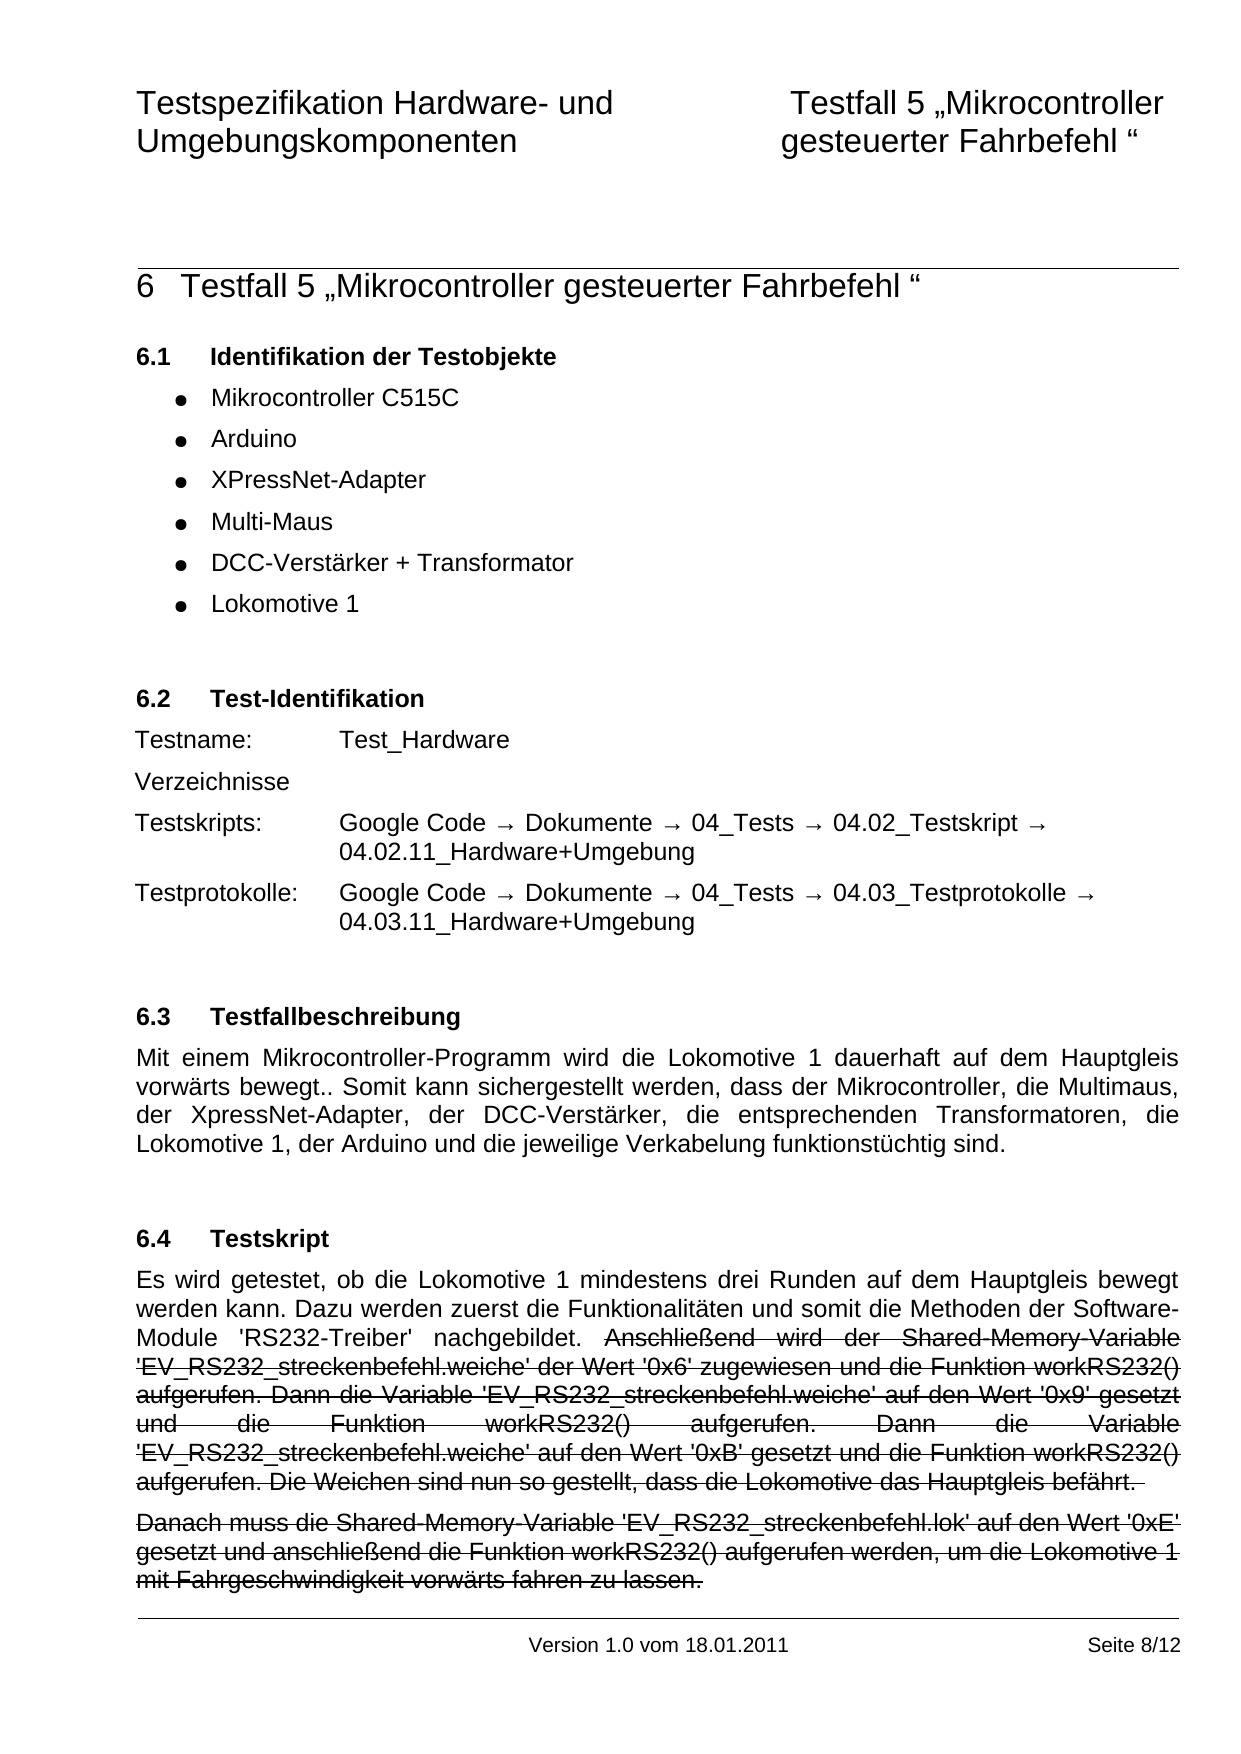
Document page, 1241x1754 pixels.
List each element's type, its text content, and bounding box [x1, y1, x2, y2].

text Testname: Test_Hardware [134, 726, 1181, 754]
text Testprotokolle: Google Code → Dokumente → 04_Tests → 04.03_Testprotokolle → 04.03.11_Hardware+Umgebung [134, 878, 1181, 936]
list DCC-Verstärker + Transformator [173, 548, 1181, 577]
text Es wird getestet, ob die Lokomotive 1 mindestens drei Runden auf dem Hauptgleis bewegt werden kann. Dazu werden zuerst die Funktionalitäten und somit die Methoden der Software-Module 'RS232-Treiber' nachgebildet. Anschließend wird der Shared-Memory-Variable 'EV_RS232_streckenbefehl.weiche' der Wert '0x6' zugewiesen und die Funktion workRS232() aufgerufen. Dann die Variable 'EV_RS232_streckenbefehl.weiche' auf den Wert '0x9' gesetzt und die Funktion workRS232() aufgerufen. Dann die Variable 'EV_RS232_streckenbefehl.weiche' auf den Wert '0xB' gesetzt und die Funktion workRS232() aufgerufen. Die Weichen sind nun so gestellt, dass die Lokomotive das Hauptgleis befährt. [136, 1369, 1181, 1396]
text Mit einem Mikrocontroller-Programm wird die Lokomotive 1 dauerhaft auf dem Hauptgleis vorwärts bewegt.. Somit kann sichergestellt werden, dass der Mikrocontroller, die Multimaus, der XpressNet-Adapter, der DCC-Verstärker, die entsprechenden Transformatoren, die Lokomotive 1, der Arduino und die jeweilige Verkabelung funktionstüchtig sind. [136, 1043, 1181, 1158]
subtitle Testfall 5 „Mikrocontroller gesteuerter Fahrbefehl “ [136, 289, 576, 304]
text Danach muss die Shared-Memory-Variable 'EV_RS232_streckenbefehl.lok' auf den Wert '0xE' gesetzt und anschließend die Funktion workRS232() aufgerufen werden, um die Lokomotive 1 mit Fahrgeschwindigkeit vorwärts fahren zu lassen. [136, 1508, 1181, 1524]
text Testskripts: Google Code → Dokumente → 04_Tests → 04.02_Testskript → 04.02.11_Hardware+Umgebung [134, 808, 1181, 866]
text Danach muss die Shared-Memory-Variable 'EV_RS232_streckenbefehl.lok' auf den Wert '0xE' gesetzt und anschließend die Funktion workRS232() aufgerufen werden, um die Lokomotive 1 mit Fahrgeschwindigkeit vorwärts fahren zu lassen. [136, 1525, 1181, 1594]
list Mikrocontroller C515C [173, 383, 1181, 412]
subtitle Identifikation der Testobjekte [136, 342, 1181, 371]
list Multi-Maus [173, 507, 1181, 536]
subtitle Testfallbeschreibung [136, 1002, 1181, 1031]
subtitle Testfall 5 „Mikrocontroller gesteuerter Fahrbefehl “ [575, 289, 1181, 304]
list Arduino [173, 424, 1181, 453]
text Verzeichnisse [134, 767, 1181, 796]
list Lokomotive 1 [173, 589, 1181, 618]
text Es wird getestet, ob die Lokomotive 1 mindestens drei Runden auf dem Hauptgleis bewegt werden kann. Dazu werden zuerst die Funktionalitäten und somit die Methoden der Software-Module 'RS232-Treiber' nachgebildet. Anschließend wird der Shared-Memory-Variable 'EV_RS232_streckenbefehl.weiche' der Wert '0x6' zugewiesen und die Funktion workRS232() aufgerufen. Dann die Variable 'EV_RS232_streckenbefehl.weiche' auf den Wert '0x9' gesetzt und die Funktion workRS232() aufgerufen. Dann die Variable 'EV_RS232_streckenbefehl.weiche' auf den Wert '0xB' gesetzt und die Funktion workRS232() aufgerufen. Die Weichen sind nun so gestellt, dass die Lokomotive das Hauptgleis befährt. [136, 1426, 1181, 1454]
subtitle Test-Identifikation [136, 684, 1181, 713]
text Es wird getestet, ob die Lokomotive 1 mindestens drei Runden auf dem Hauptgleis bewegt werden kann. Dazu werden zuerst die Funktionalitäten und somit die Methoden der Software-Module 'RS232-Treiber' nachgebildet. Anschließend wird der Shared-Memory-Variable 'EV_RS232_streckenbefehl.weiche' der Wert '0x6' zugewiesen und die Funktion workRS232() aufgerufen. Dann die Variable 'EV_RS232_streckenbefehl.weiche' auf den Wert '0x9' gesetzt und die Funktion workRS232() aufgerufen. Dann die Variable 'EV_RS232_streckenbefehl.weiche' auf den Wert '0xB' gesetzt und die Funktion workRS232() aufgerufen. Die Weichen sind nun so gestellt, dass die Lokomotive das Hauptgleis befährt. [136, 1398, 1181, 1425]
text Es wird getestet, ob die Lokomotive 1 mindestens drei Runden auf dem Hauptgleis bewegt werden kann. Dazu werden zuerst die Funktionalitäten und somit die Methoden der Software-Module 'RS232-Treiber' nachgebildet. Anschließend wird der Shared-Memory-Variable 'EV_RS232_streckenbefehl.weiche' der Wert '0x6' zugewiesen und die Funktion workRS232() aufgerufen. Dann die Variable 'EV_RS232_streckenbefehl.weiche' auf den Wert '0x9' gesetzt und die Funktion workRS232() aufgerufen. Dann die Variable 'EV_RS232_streckenbefehl.weiche' auf den Wert '0xB' gesetzt und die Funktion workRS232() aufgerufen. Die Weichen sind nun so gestellt, dass die Lokomotive das Hauptgleis befährt. [136, 1266, 1181, 1368]
text Es wird getestet, ob die Lokomotive 1 mindestens drei Runden auf dem Hauptgleis bewegt werden kann. Dazu werden zuerst die Funktionalitäten und somit die Methoden der Software-Module 'RS232-Treiber' nachgebildet. Anschließend wird der Shared-Memory-Variable 'EV_RS232_streckenbefehl.weiche' der Wert '0x6' zugewiesen und die Funktion workRS232() aufgerufen. Dann die Variable 'EV_RS232_streckenbefehl.weiche' auf den Wert '0x9' gesetzt und die Funktion workRS232() aufgerufen. Dann die Variable 'EV_RS232_streckenbefehl.weiche' auf den Wert '0xB' gesetzt und die Funktion workRS232() aufgerufen. Die Weichen sind nun so gestellt, dass die Lokomotive das Hauptgleis befährt. [136, 1455, 1181, 1496]
list XPressNet-Adapter [173, 466, 1181, 494]
subtitle Testskript [136, 1224, 1181, 1253]
